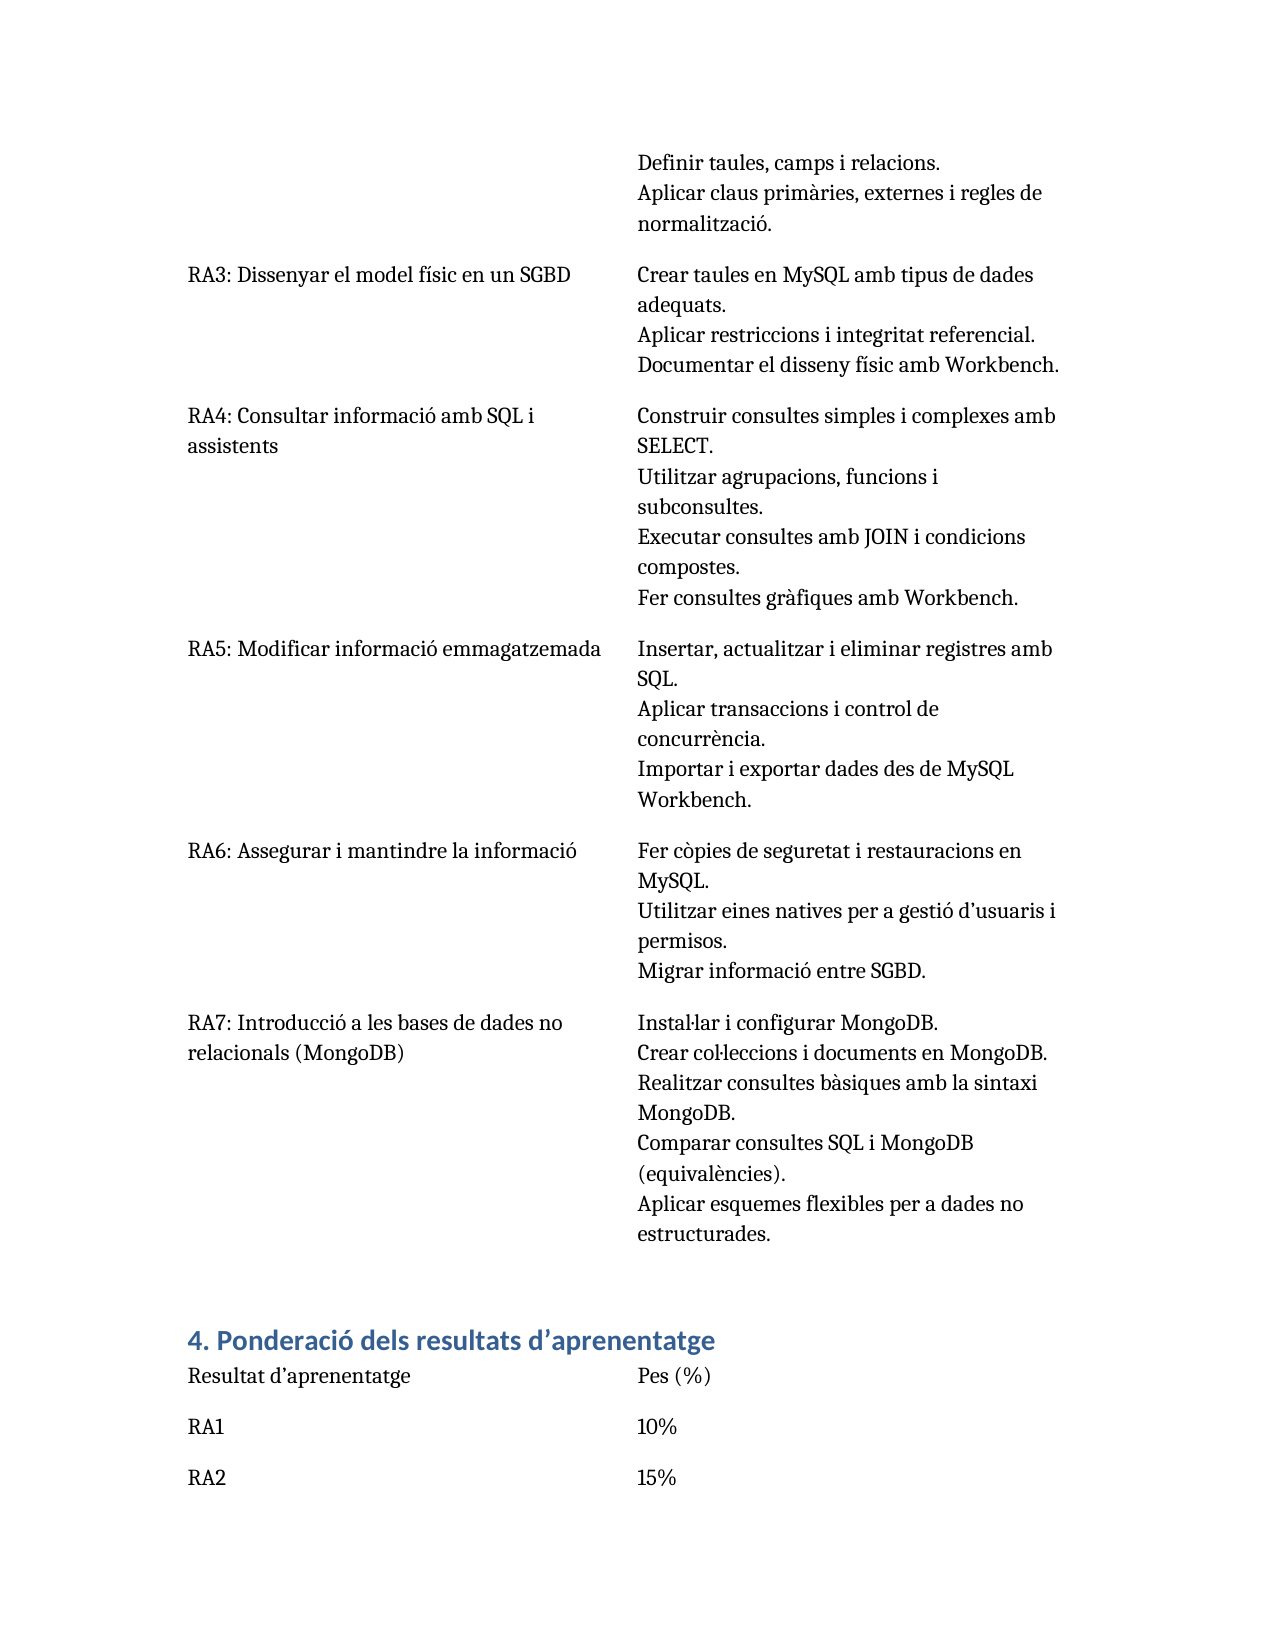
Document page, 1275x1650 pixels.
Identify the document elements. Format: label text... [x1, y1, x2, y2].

table_cell RA5: Modificar informació emmagatzemada [176, 635, 626, 837]
table_cell RA1 [176, 1414, 626, 1465]
table_cell Instal·lar i configurar MongoDB. Crear col·leccions i documents en MongoDB. Realitzar consultes bàsiques amb la sintaxi MongoDB. Comparar consultes SQL i MongoDB (equivalències). Aplicar esquemes flexibles per a dades no estructurades. [626, 1009, 1076, 1272]
table_cell RA7: Introducció a les bases de dades no relacionals (MongoDB) [176, 1009, 626, 1272]
table_header Pes (%) [626, 1363, 1076, 1414]
table_cell RA2 [176, 1465, 626, 1491]
table_cell [176, 150, 626, 261]
table_cell Definir taules, camps i relacions. Aplicar claus primàries, externes i regles de normalització. [626, 150, 1076, 261]
table_cell 15% [626, 1465, 1076, 1491]
table_cell Crear taules en MySQL amb tipus de dades adequats. Aplicar restriccions i integritat referencial. Documentar el disseny físic amb Workbench. [626, 261, 1076, 403]
subtitle 4. Ponderació dels resultats d’aprenentatge [187, 1322, 1087, 1357]
table_cell Insertar, actualitzar i eliminar registres amb SQL. Aplicar transaccions i control de concurrència. Importar i exportar dades des de MySQL Workbench. [626, 635, 1076, 837]
table_cell 10% [626, 1414, 1076, 1465]
table_header Resultat d’aprenentatge [176, 1363, 626, 1414]
table_cell RA3: Dissenyar el model físic en un SGBD [176, 261, 626, 403]
table_cell Construir consultes simples i complexes amb SELECT. Utilitzar agrupacions, funcions i subconsultes. Executar consultes amb JOIN i condicions compostes. Fer consultes gràfiques amb Workbench. [626, 403, 1076, 635]
table_cell Fer còpies de seguretat i restauracions en MySQL. Utilitzar eines natives per a gestió d’usuaris i permisos. Migrar informació entre SGBD. [626, 838, 1076, 1009]
table_cell RA6: Assegurar i mantindre la informació [176, 838, 626, 1009]
table_cell RA4: Consultar informació amb SQL i assistents [176, 403, 626, 635]
